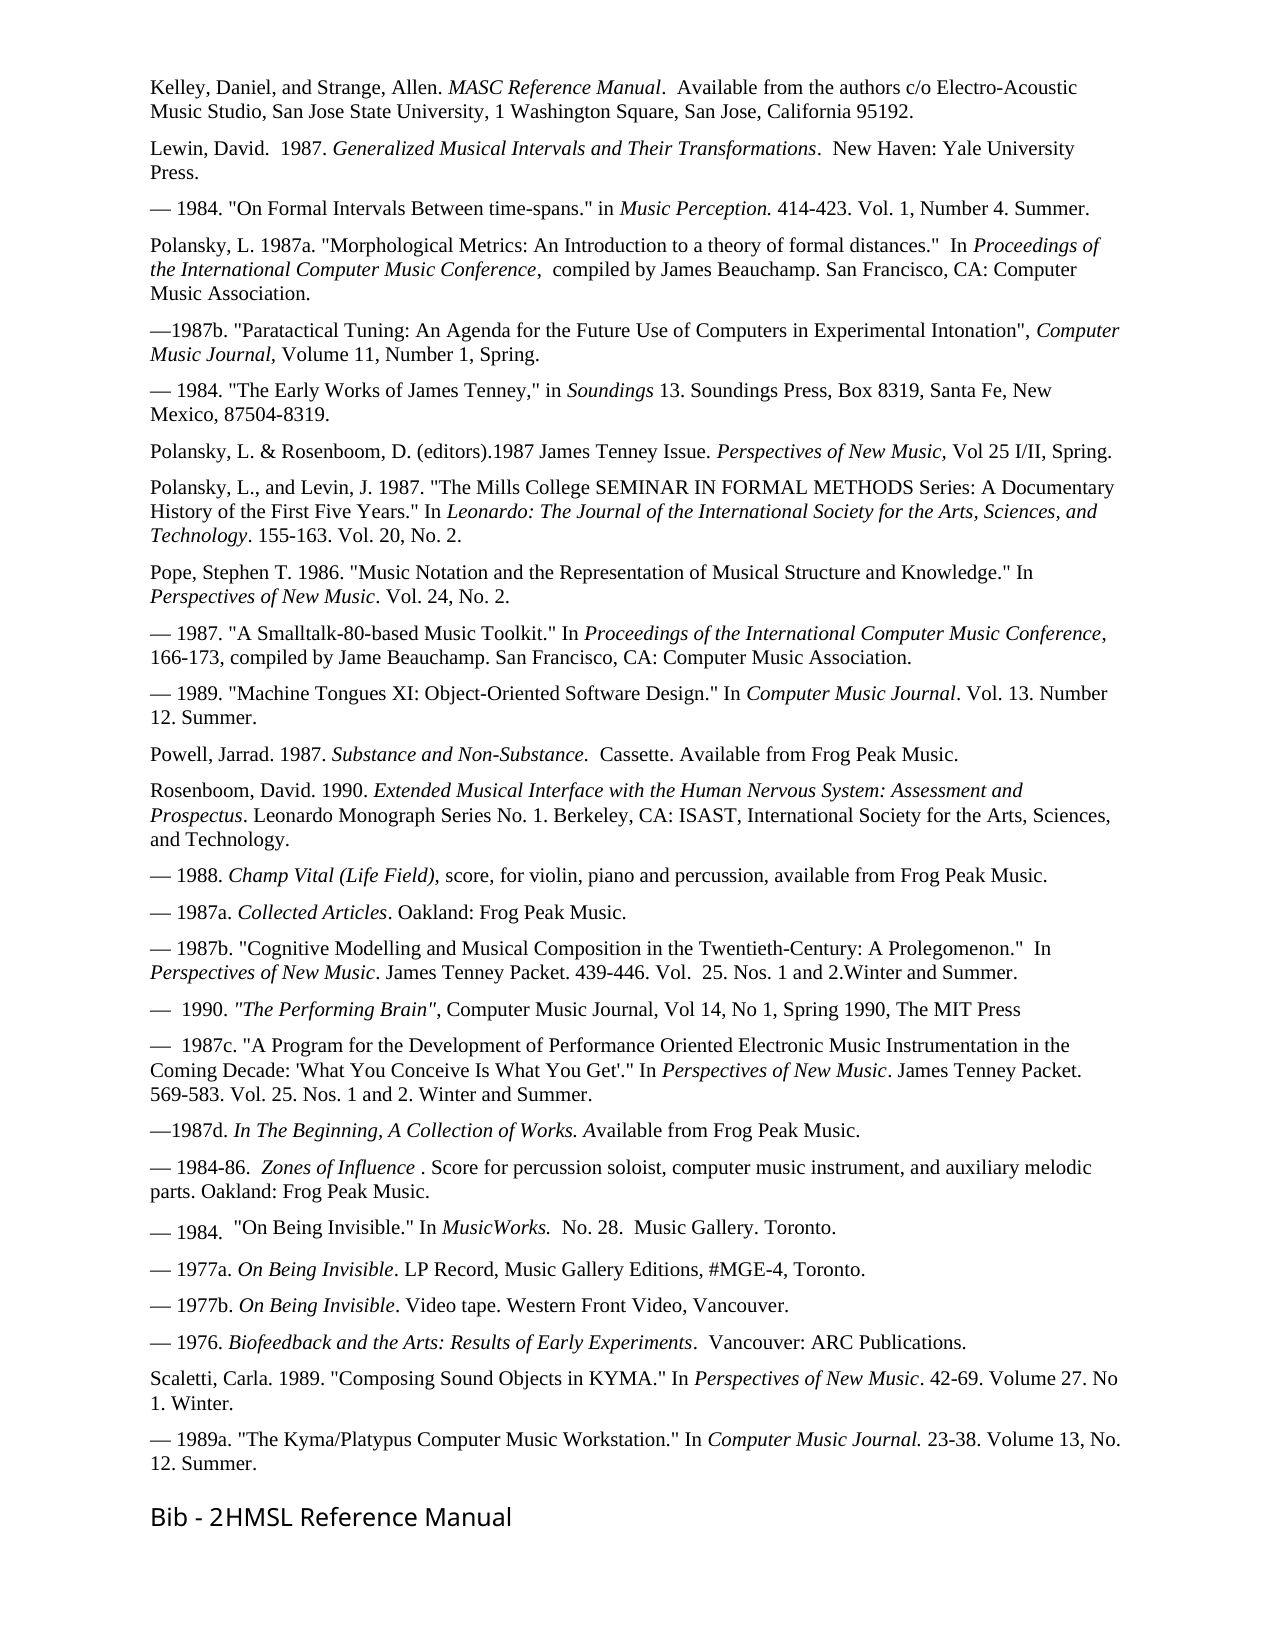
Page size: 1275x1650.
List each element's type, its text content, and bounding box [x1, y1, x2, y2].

text Polansky, L. & Rosenboom, D. (editors).1987 James Tenney Issue. Perspectives of New Music, Vol 25 I/II, Spring. [150, 439, 1125, 463]
text Kelley, Daniel, and Strange, Allen. MASC Reference Manual. Available from the authors c/o Electro-Acoustic Music Studio, San Jose State University, 1 Washington Square, San Jose, California 95192. [150, 75, 1125, 123]
text Lewin, David. 1987. Generalized Musical Intervals and Their Transformations. New Haven: Yale University Press. [150, 136, 1125, 184]
text — 1989. "Machine Tongues XI: Object-Oriented Software Design." In Computer Music Journal. Vol. 13. Number 12. Summer. [150, 681, 1125, 729]
text Polansky, L. 1987a. "Morphological Metrics: An Introduction to a theory of formal distances." In Proceedings of the International Computer Music Conference, compiled by James Beauchamp. San Francisco, CA: Computer Music Association. [150, 233, 1125, 305]
text Pope, Stephen T. 1986. "Music Notation and the Representation of Musical Structure and Knowledge." In Perspectives of New Music. Vol. 24, No. 2. [150, 560, 1125, 608]
text Scaletti, Carla. 1989. "Composing Sound Objects in KYMA." In Perspectives of New Music. 42-69. Volume 27. No 1. Winter. [150, 1366, 1125, 1414]
text —1987d. In The Beginning, A Collection of Works. Available from Frog Peak Music. [150, 1118, 1125, 1142]
text — 1989a. "The Kyma/Platypus Computer Music Workstation." In Computer Music Journal. 23-38. Volume 13, No. 12. Summer. [150, 1427, 1125, 1475]
text — 1987b. "Cognitive Modelling and Musical Composition in the Twentieth-Century: A Prolegomenon." In Perspectives of New Music. James Tenney Packet. 439-446. Vol. 25. Nos. 1 and 2.Winter and Summer. [150, 936, 1125, 984]
text — 1977b. On Being Invisible. Video tape. Western Front Video, Vancouver. [150, 1293, 1125, 1317]
text — 1984-86. Zones of Influence . Score for percussion soloist, computer music instrument, and auxiliary melodic parts. Oakland: Frog Peak Music. [150, 1155, 1125, 1203]
text Powell, Jarrad. 1987. Substance and Non-Substance. Cassette. Available from Frog Peak Music. [150, 742, 1125, 766]
text — 1988. Champ Vital (Life Field), score, for violin, piano and percussion, available from Frog Peak Music. [150, 863, 1125, 887]
text Rosenboom, David. 1990. Extended Musical Interface with the Human Nervous System: Assessment and Prospectus. Leonardo Monograph Series No. 1. Berkeley, CA: ISAST, International Society for the Arts, Sciences, and Technology. [150, 778, 1125, 851]
text — 1984. "On Formal Intervals Between time-spans." in Music Perception. 414-423. Vol. 1, Number 4. Summer. [150, 196, 1125, 220]
text — 1984. "The Early Works of James Tenney," in Soundings 13. Soundings Press, Box 8319, Santa Fe, New Mexico, 87504-8319. [150, 378, 1125, 426]
text — 1987. "A Smalltalk-80-based Music Toolkit." In Proceedings of the International Computer Music Conference, 166-173, compiled by Jame Beauchamp. San Francisco, CA: Computer Music Association. [150, 621, 1125, 669]
text — 1987c. "A Program for the Development of Performance Oriented Electronic Music Instrumentation in the Coming Decade: 'What You Conceive Is What You Get'." In Perspectives of New Music. James Tenney Packet. 569-583. Vol. 25. Nos. 1 and 2. Winter and Summer. [150, 1033, 1125, 1106]
text — 1977a. On Being Invisible. LP Record, Music Gallery Editions, #MGE-4, Toronto. [150, 1257, 1125, 1281]
text — 1987a. Collected Articles. Oakland: Frog Peak Music. [150, 900, 1125, 924]
text Polansky, L., and Levin, J. 1987. "The Mills College SEMINAR IN FORMAL METHODS Series: A Documentary History of the First Five Years." In Leonardo: The Journal of the International Society for the Arts, Sciences, and Technology. 155-163. Vol. 20, No. 2. [150, 475, 1125, 547]
text — 1976. Biofeedback and the Arts: Results of Early Experiments. Vancouver: ARC Publications. [150, 1330, 1125, 1354]
text — 1984. "On Being Invisible." In MusicWorks. No. 28. Music Gallery. Toronto. [150, 1215, 1125, 1244]
text —1987b. "Paratactical Tuning: An Agenda for the Future Use of Computers in Experimental Intonation", Computer Music Journal, Volume 11, Number 1, Spring. [150, 317, 1125, 366]
text — 1990. "The Performing Brain", Computer Music Journal, Vol 14, No 1, Spring 1990, The MIT Press [150, 997, 1125, 1021]
